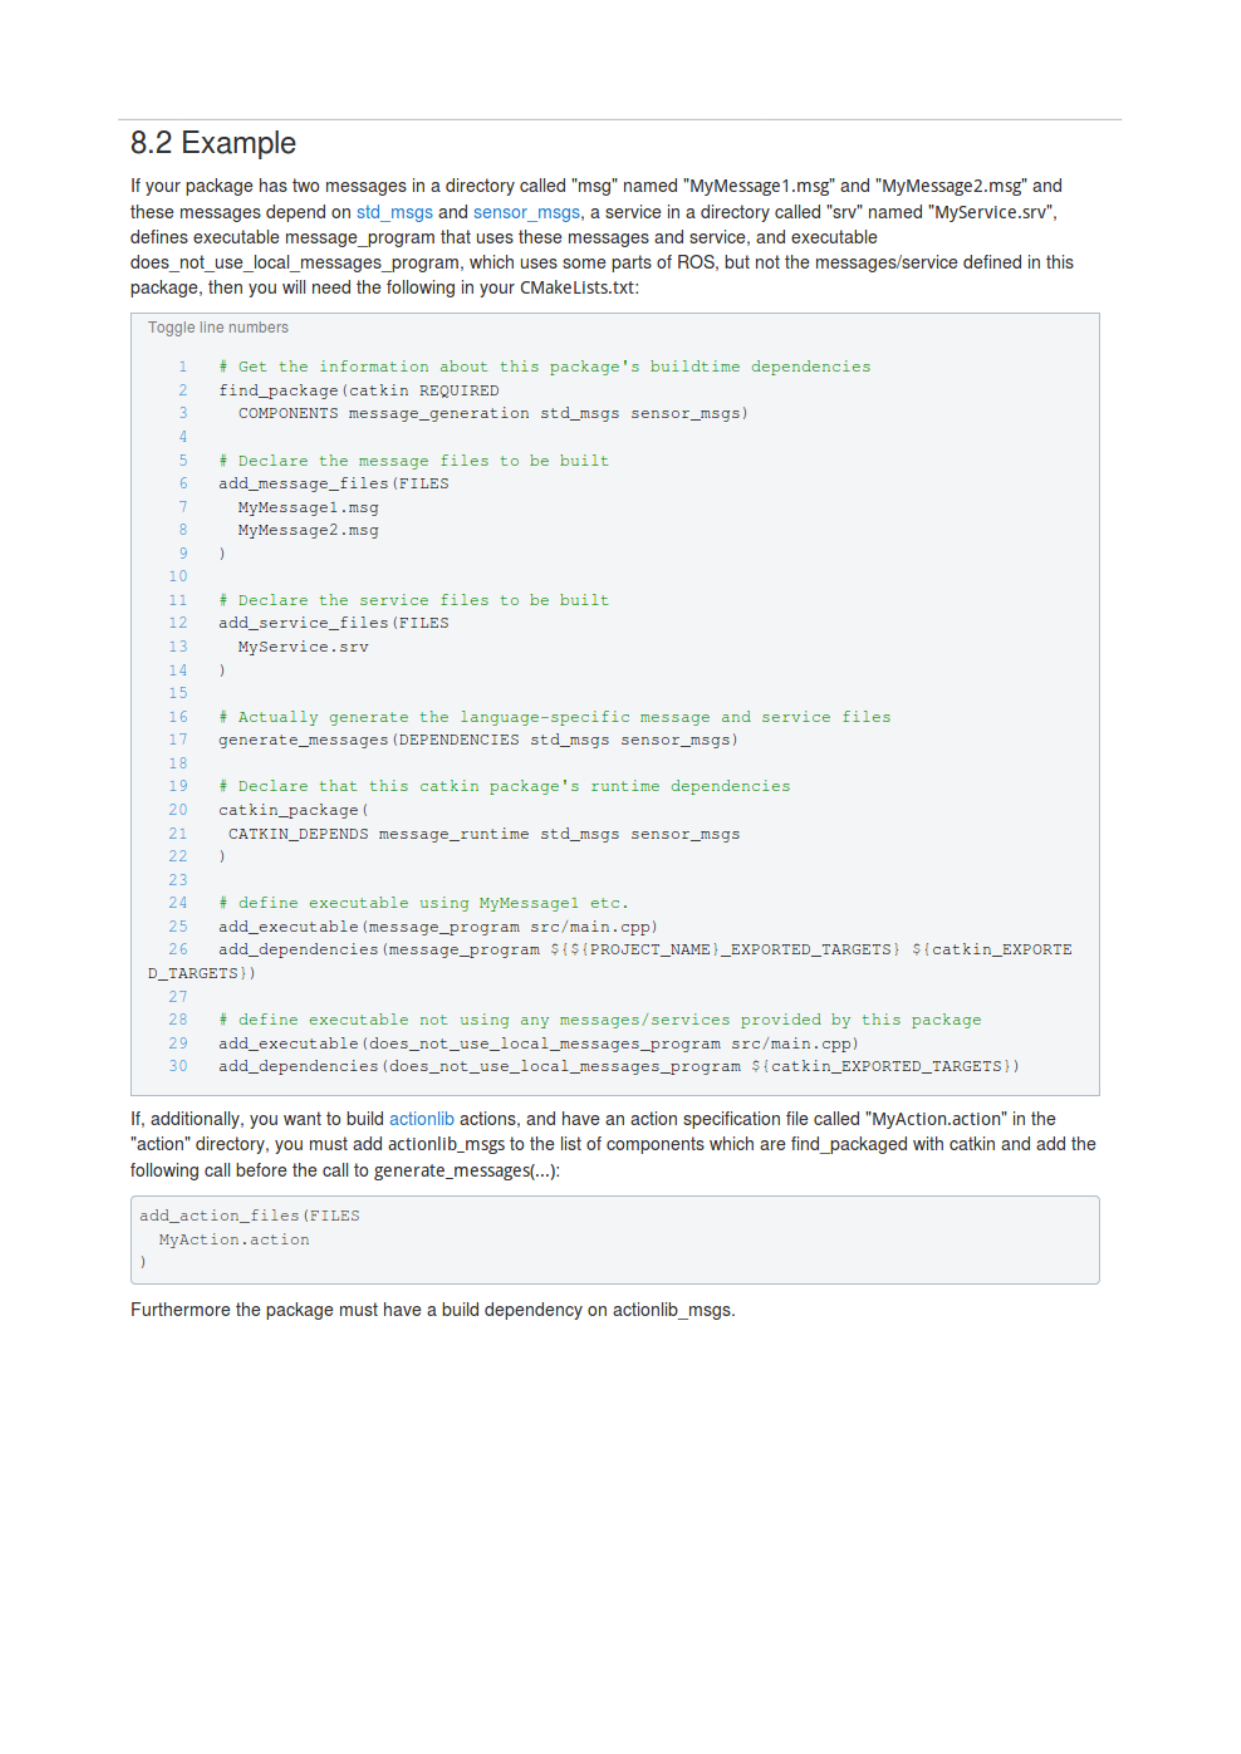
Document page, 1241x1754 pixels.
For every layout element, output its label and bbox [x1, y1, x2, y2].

picture [118, 118, 1123, 1335]
